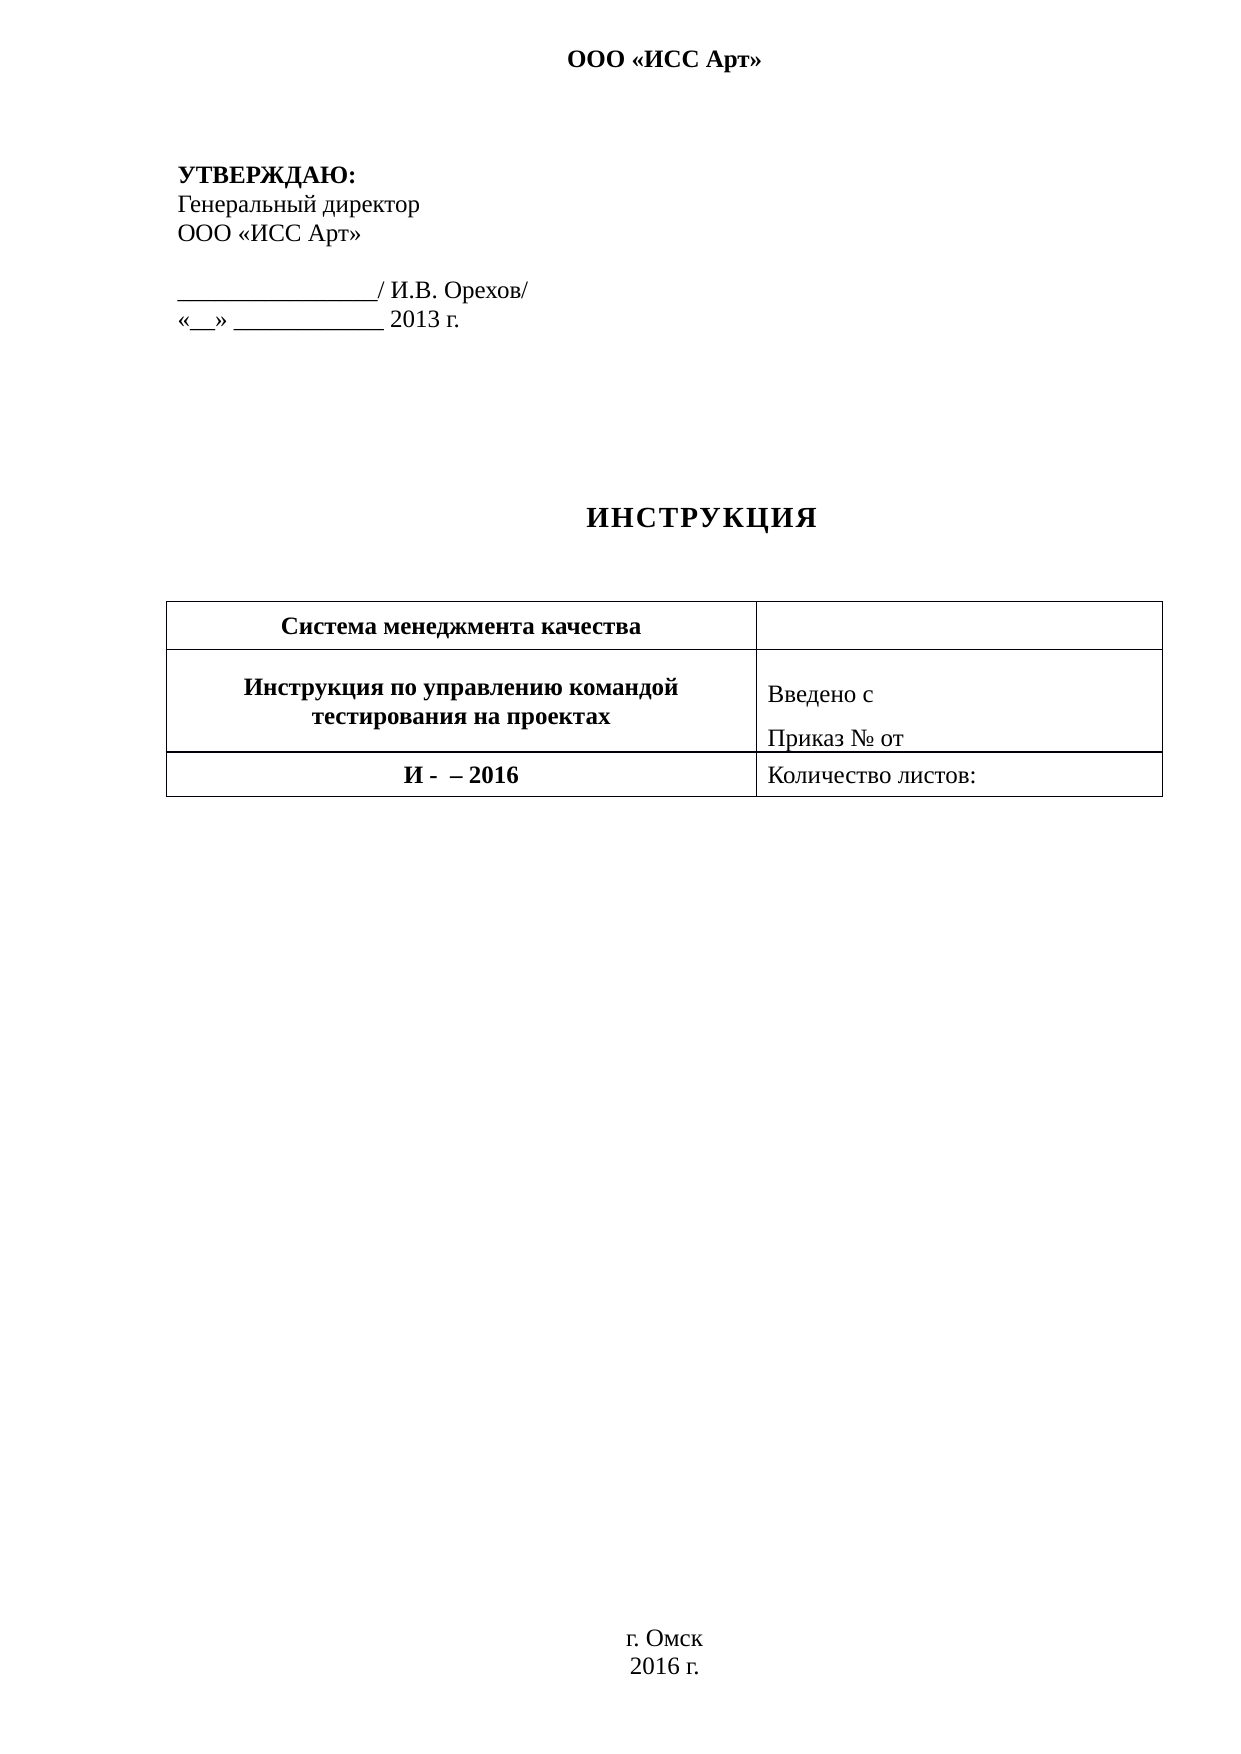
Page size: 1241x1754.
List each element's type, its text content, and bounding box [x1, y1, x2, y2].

table_cell Количество листов: [757, 753, 1162, 796]
table_header УТВЕРЖДАЮ: Генеральный директор ООО «ИСС Арт» ________________/ И.В. Орехов/ «__» ____________ 2013 г. [166, 160, 609, 333]
table_cell Инструкция по управлению командой тестирования на проектах [167, 650, 756, 751]
table_cell И - – 2016 [167, 753, 756, 796]
subtitle ИНСТРУКЦИЯ [177, 500, 1152, 534]
table_header [757, 602, 1162, 649]
table_cell Введено с Приказ № от [757, 650, 1162, 751]
table_header Система менеджмента качества [167, 602, 756, 649]
